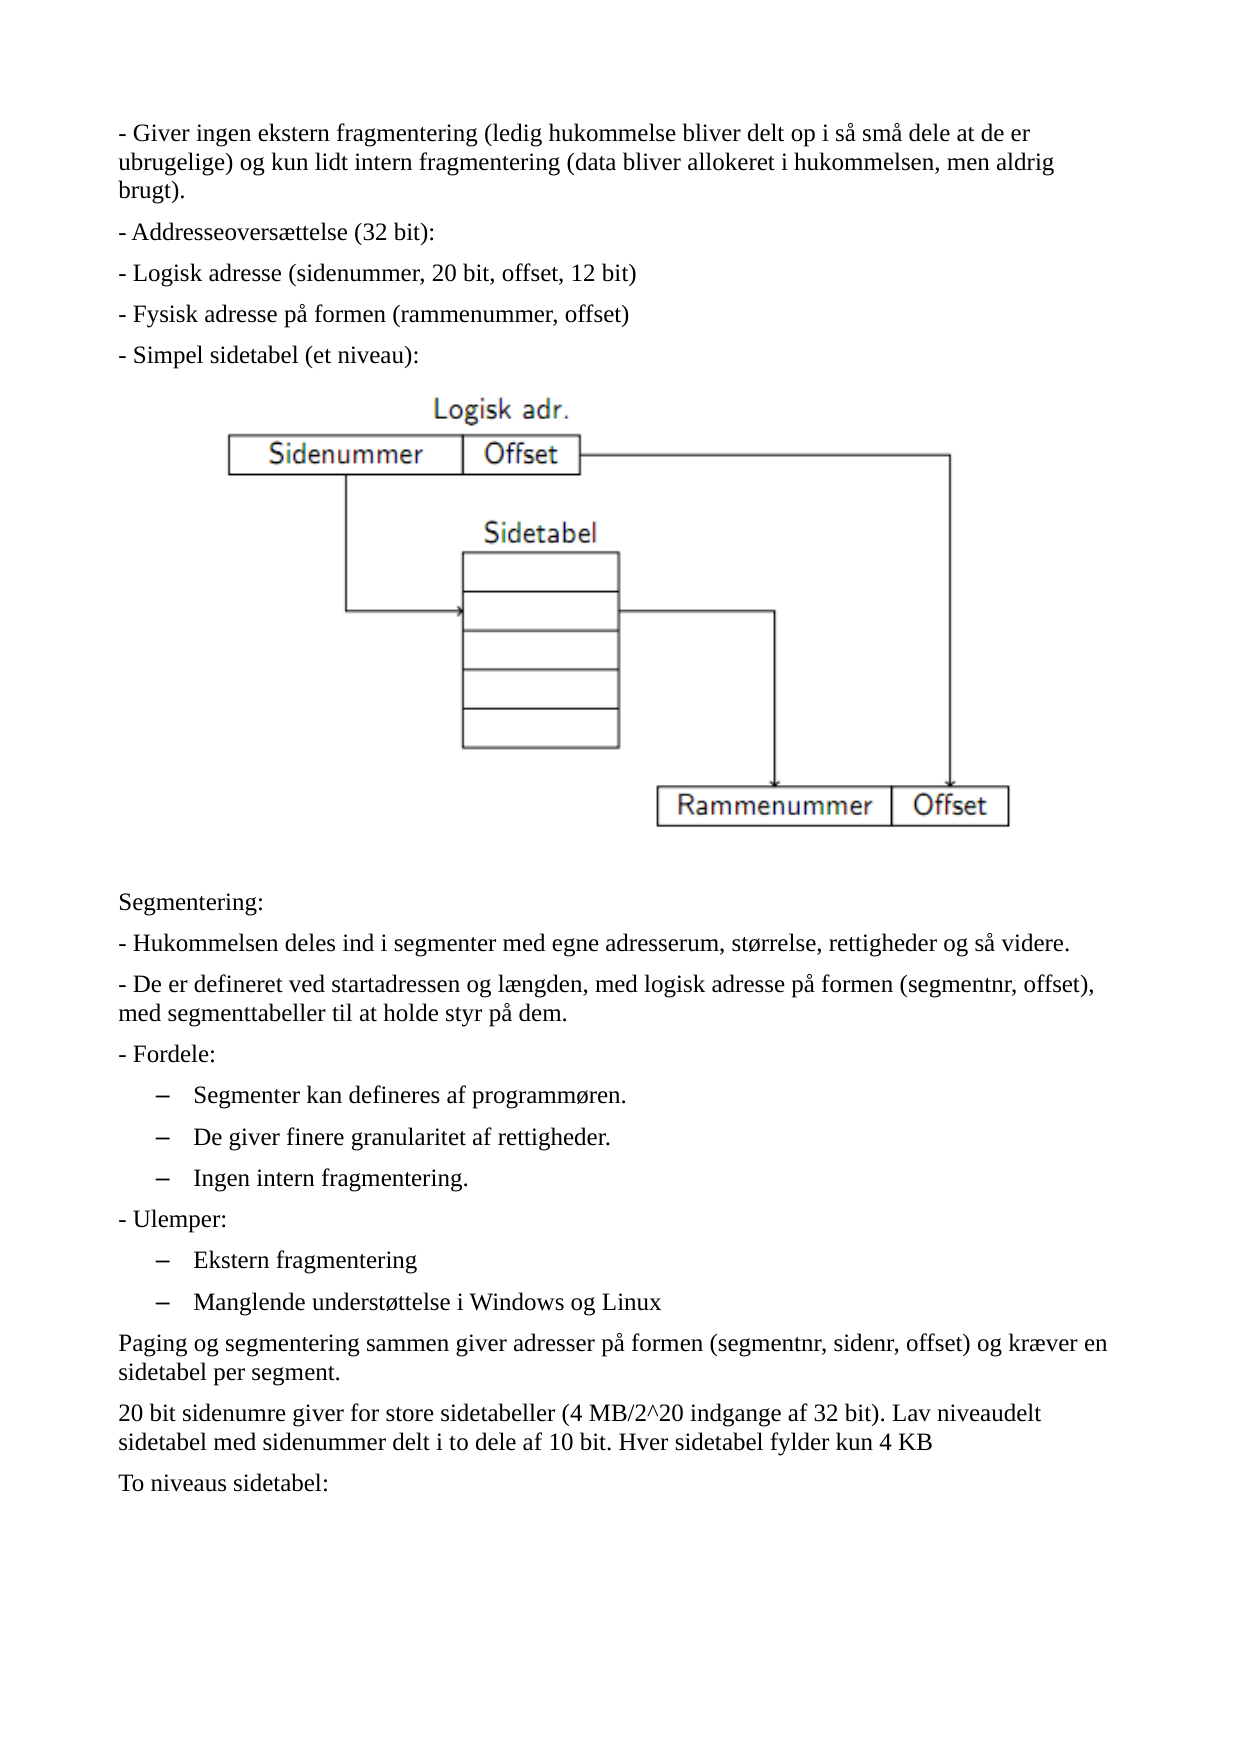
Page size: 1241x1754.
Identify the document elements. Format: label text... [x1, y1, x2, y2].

list Manglende understøttelse i Windows og Linux [156, 1287, 1122, 1315]
text - De er defineret ved startadressen og længden, med logisk adresse på formen (segmentnr, offset), med segmenttabeller til at holde styr på dem. [118, 969, 1122, 1027]
text Segmentering: [118, 887, 1122, 915]
list Ekstern fragmentering [156, 1245, 1122, 1274]
text - Addresseoversættelse (32 bit): [118, 217, 1122, 246]
list De giver finere granularitet af rettigheder. [156, 1122, 1122, 1150]
list Ingen intern fragmentering. [156, 1163, 1122, 1192]
text - Ulemper: [118, 1204, 1122, 1233]
text - Hukommelsen deles ind i segmenter med egne adresserum, størrelse, rettigheder og så videre. [118, 928, 1122, 957]
text - Logisk adresse (sidenummer, 20 bit, offset, 12 bit) [118, 258, 1122, 287]
list Segmenter kan defineres af programmøren. [156, 1080, 1122, 1109]
text Paging og segmentering sammen giver adresser på formen (segmentnr, sidenr, offset) og kræver en sidetabel per segment. [118, 1328, 1122, 1385]
text - Simpel sidetabel (et niveau): [118, 341, 1122, 369]
text - Fordele: [118, 1039, 1122, 1068]
text To niveaus sidetabel: [118, 1468, 1122, 1497]
picture [221, 381, 1020, 846]
text - Fysisk adresse på formen (rammenummer, offset) [118, 299, 1122, 328]
text - Giver ingen ekstern fragmentering (ledig hukommelse bliver delt op i så små dele at de er ubrugelige) og kun lidt intern fragmentering (data bliver allokeret i hukommelsen, men aldrig brugt). [118, 118, 1122, 204]
text 20 bit sidenumre giver for store sidetabeller (4 MB/2^20 indgange af 32 bit). Lav niveaudelt sidetabel med sidenummer delt i to dele af 10 bit. Hver sidetabel fylder kun 4 KB [118, 1398, 1122, 1455]
